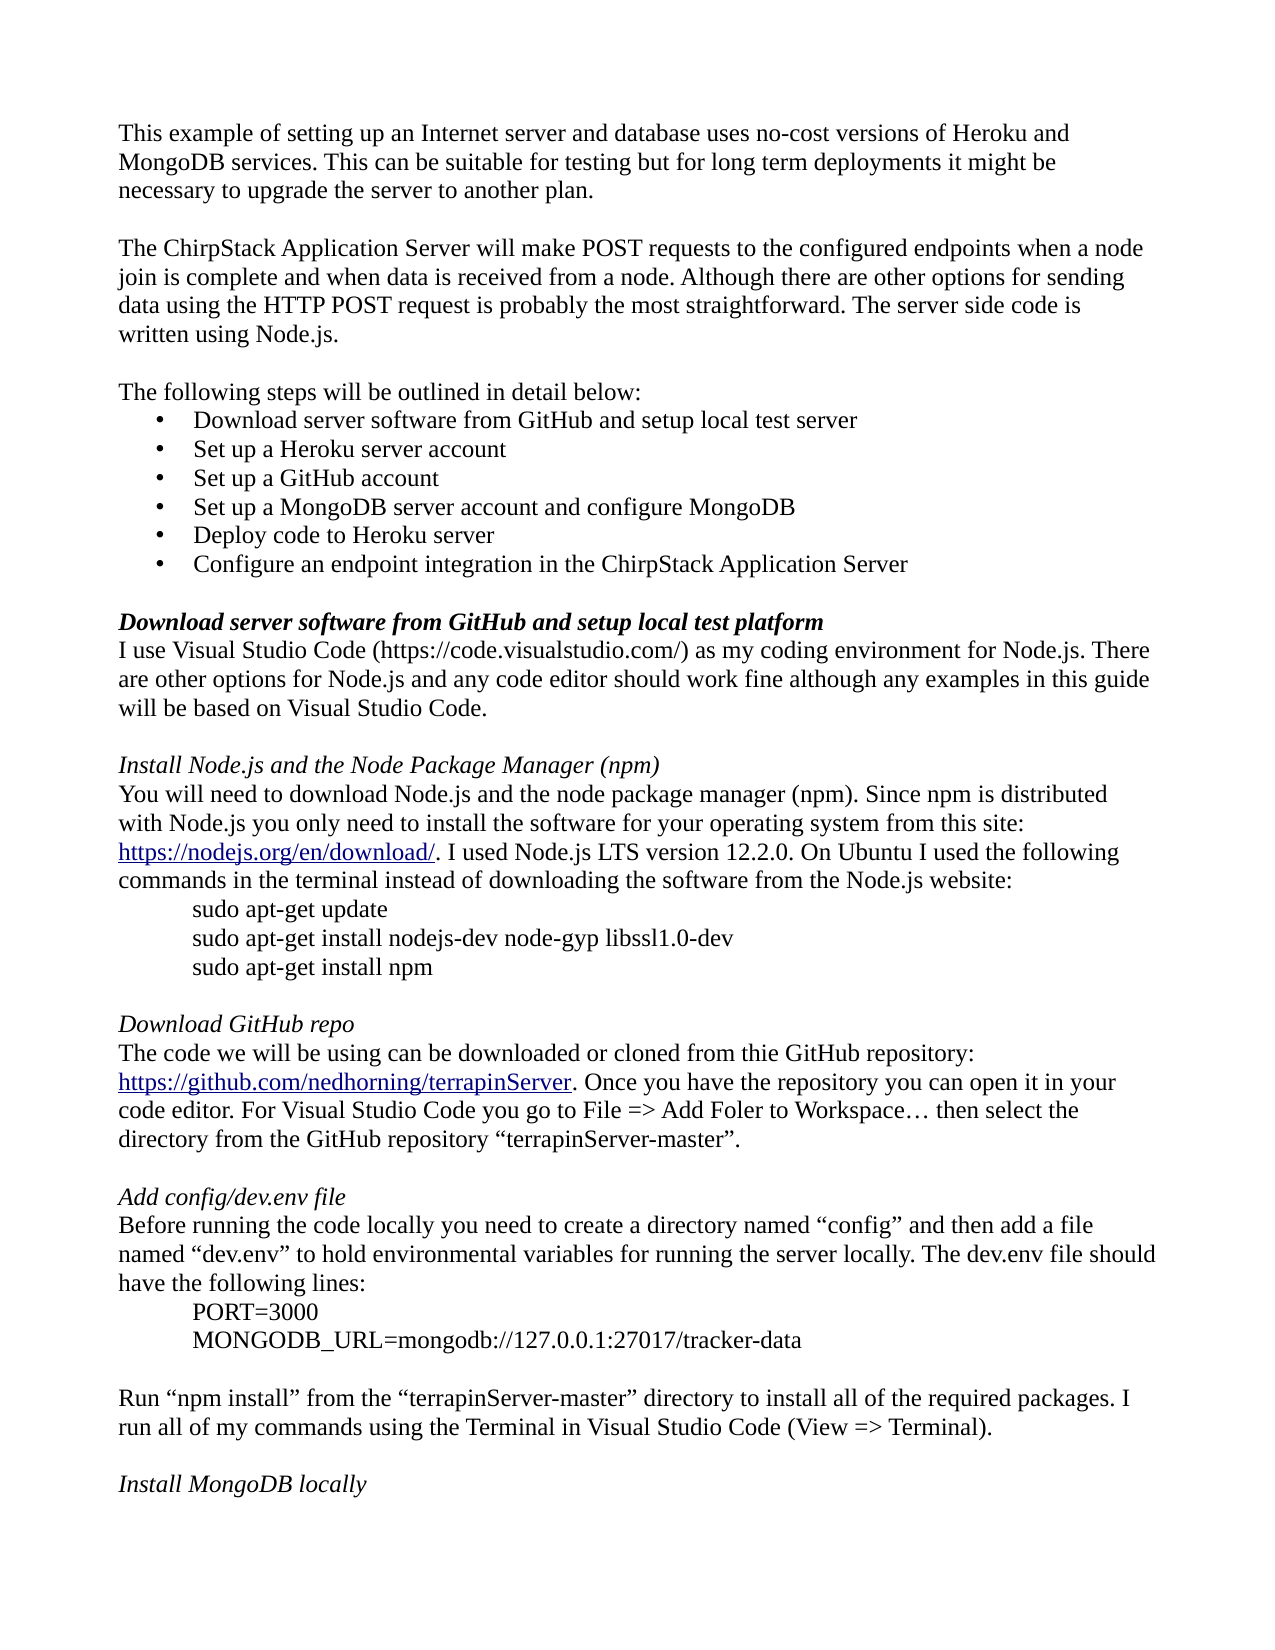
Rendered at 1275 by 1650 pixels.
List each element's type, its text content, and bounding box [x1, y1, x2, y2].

text PORT=3000 [192, 1297, 1157, 1326]
text Run “npm install” from the “terrapinServer-master” directory to install all of the required packages. I run all of my commands using the Terminal in Visual Studio Code (View => Terminal). [118, 1383, 1157, 1441]
list Set up a GitHub account [156, 463, 1157, 492]
list Set up a Heroku server account [156, 434, 1157, 463]
text I use Visual Studio Code (https://code.visualstudio.com/) as my coding environment for Node.js. There are other options for Node.js and any code editor should work fine although any examples in this guide will be based on Visual Studio Code. [118, 636, 1157, 722]
text sudo apt-get install nodejs-dev node-gyp libssl1.0-dev [192, 923, 1157, 952]
text You will need to download Node.js and the node package manager (npm). Since npm is distributed with Node.js you only need to install the software for your operating system from this site: https://nodejs.org/en/download/. I used Node.js LTS version 12.2.0. On Ubuntu I used the following commands in the terminal instead of downloading the software from the Node.js website: [118, 779, 1157, 894]
text sudo apt-get update [192, 894, 1157, 923]
text Add config/dev.env file [118, 1182, 1157, 1211]
text Download server software from GitHub and setup local test platform [118, 607, 1157, 636]
text sudo apt-get install npm [192, 952, 1157, 981]
list Download server software from GitHub and setup local test server [156, 406, 1157, 434]
text The code we will be using can be downloaded or cloned from thie GitHub repository: https://github.com/nedhorning/terrapinServer. Once you have the repository you can open it in your code editor. For Visual Studio Code you go to File => Add Foler to Workspace… then select the directory from the GitHub repository “terrapinServer-master”. [118, 1038, 1157, 1153]
list Configure an endpoint integration in the ChirpStack Application Server [156, 549, 1157, 578]
list Deploy code to Heroku server [156, 521, 1157, 549]
text This example of setting up an Internet server and database uses no-cost versions of Heroku and MongoDB services. This can be suitable for testing but for long term deployments it might be necessary to upgrade the server to another plan. [118, 118, 1157, 204]
text Download GitHub repo [118, 1009, 1157, 1038]
text Install Node.js and the Node Package Manager (npm) [118, 751, 1157, 779]
text MONGODB_URL=mongodb://127.0.0.1:27017/tracker-data [192, 1326, 1157, 1354]
list Set up a MongoDB server account and configure MongoDB [156, 492, 1157, 521]
text Install MongoDB locally [118, 1469, 1157, 1498]
text The following steps will be outlined in detail below: [118, 377, 1157, 406]
text Before running the code locally you need to create a directory named “config” and then add a file named “dev.env” to hold environmental variables for running the server locally. The dev.env file should have the following lines: [118, 1211, 1157, 1297]
text The ChirpStack Application Server will make POST requests to the configured endpoints when a node join is complete and when data is received from a node. Although there are other options for sending data using the HTTP POST request is probably the most straightforward. The server side code is written using Node.js. [118, 233, 1157, 348]
